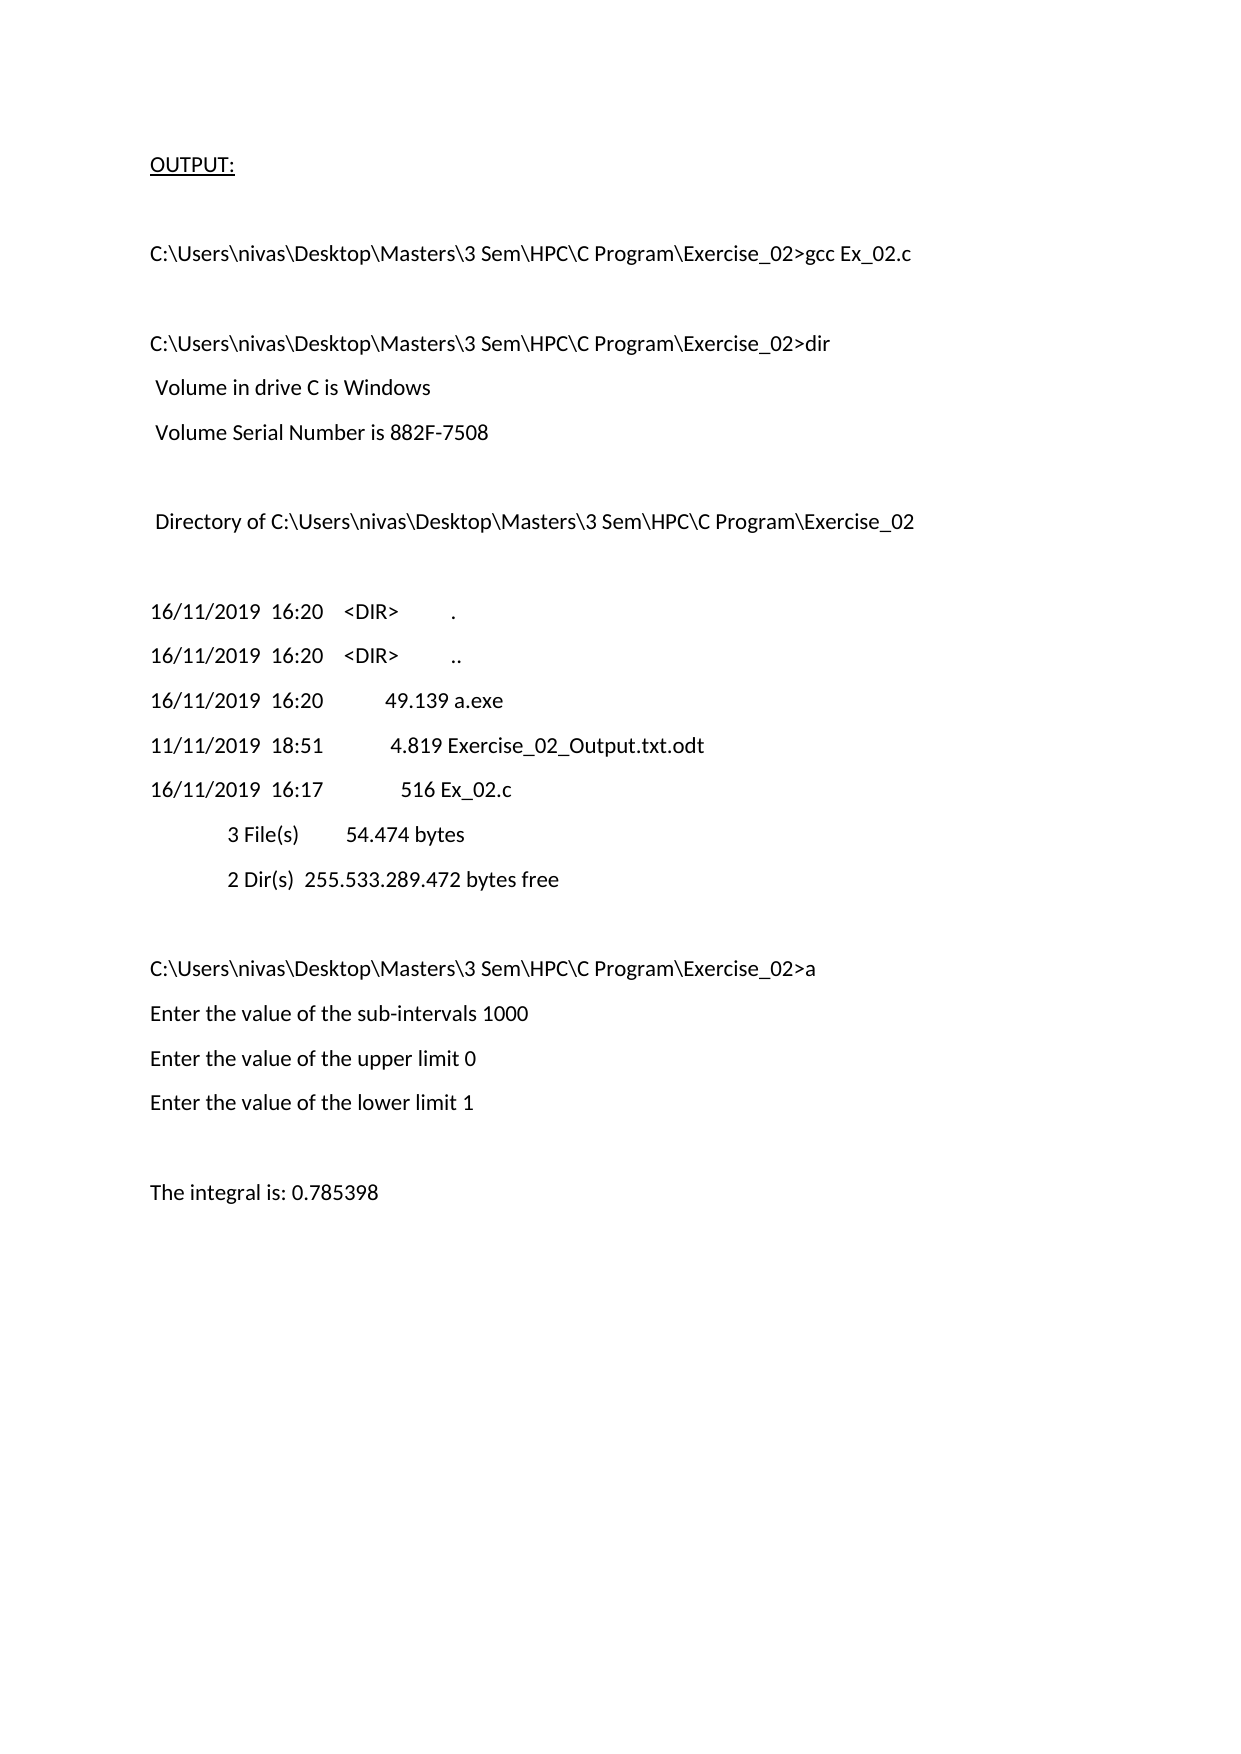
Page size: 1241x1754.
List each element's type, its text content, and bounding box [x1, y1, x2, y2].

text The integral is: 0.785398 [150, 1178, 1090, 1206]
text Directory of C:\Users\nivas\Desktop\Masters\3 Sem\HPC\C Program\Exercise_02 [150, 507, 1090, 536]
text 16/11/2019 16:20 49.139 a.exe [150, 686, 1090, 714]
text 16/11/2019 16:17 516 Ex_02.c [150, 776, 1090, 804]
text 11/11/2019 18:51 4.819 Exercise_02_Output.txt.odt [150, 731, 1090, 759]
text C:\Users\nivas\Desktop\Masters\3 Sem\HPC\C Program\Exercise_02>dir [150, 329, 1090, 357]
text 3 File(s) 54.474 bytes [150, 820, 1090, 848]
text Enter the value of the lower limit 1 [150, 1088, 1090, 1116]
text C:\Users\nivas\Desktop\Masters\3 Sem\HPC\C Program\Exercise_02>gcc Ex_02.c [150, 239, 1090, 267]
text 16/11/2019 16:20 <DIR> . [150, 597, 1090, 625]
text OUTPUT: [150, 150, 1090, 178]
text Enter the value of the upper limit 0 [150, 1044, 1090, 1072]
text Enter the value of the sub-intervals 1000 [150, 999, 1090, 1027]
text C:\Users\nivas\Desktop\Masters\3 Sem\HPC\C Program\Exercise_02>a [150, 954, 1090, 982]
text 16/11/2019 16:20 <DIR> .. [150, 642, 1090, 669]
text Volume in drive C is Windows [150, 373, 1090, 401]
text Volume Serial Number is 882F-7508 [150, 418, 1090, 446]
text 2 Dir(s) 255.533.289.472 bytes free [150, 865, 1090, 893]
